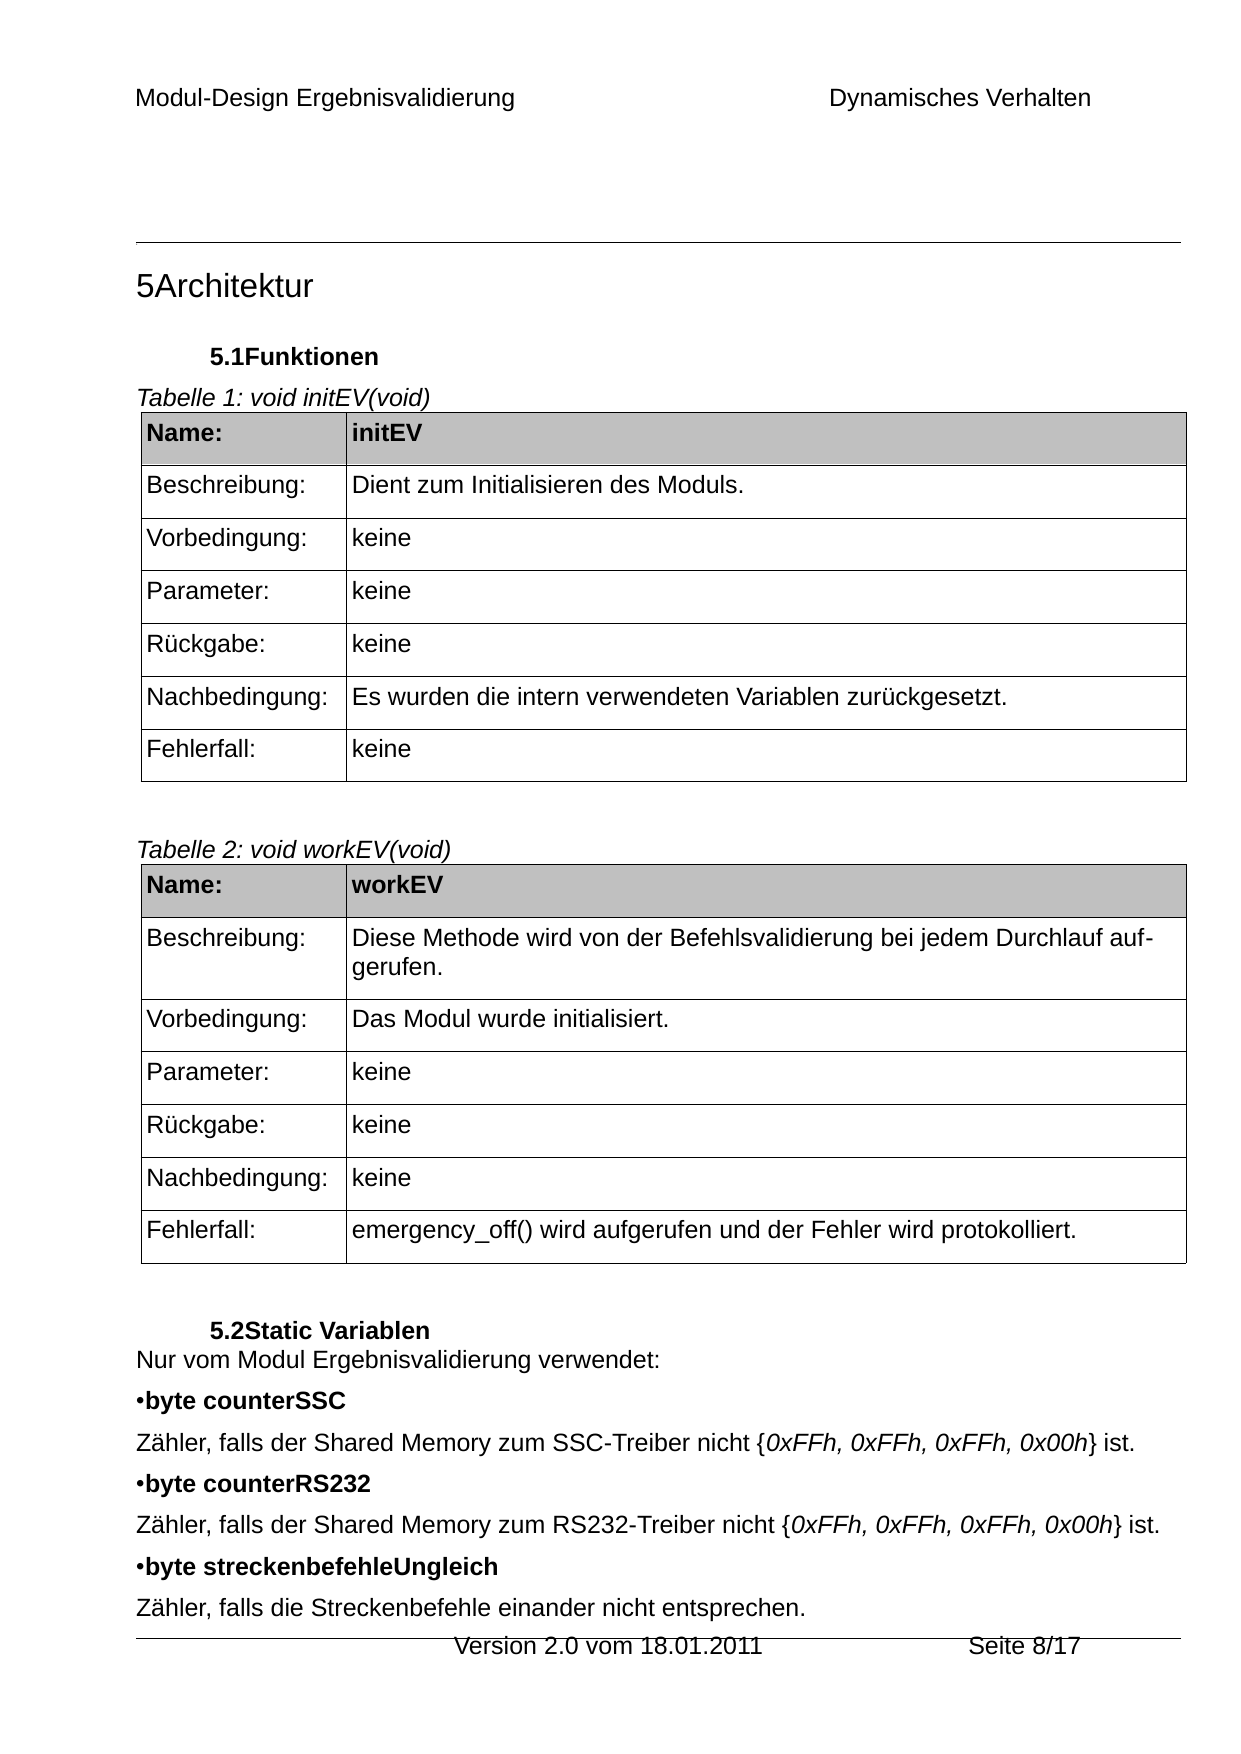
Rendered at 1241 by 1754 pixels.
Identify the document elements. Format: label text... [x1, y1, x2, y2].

table_cell Fehlerfall: [142, 1211, 346, 1262]
table_cell keine [347, 1052, 1186, 1104]
table_header initEV [347, 413, 1186, 464]
text Tabelle 2: void workEV(void) [136, 835, 1181, 864]
table_cell Es wurden die intern verwendeten Variablen zurückgesetzt. [347, 677, 1186, 729]
table_header Name: [142, 413, 346, 464]
table_cell Parameter: [142, 571, 346, 623]
list byte streckenbefehleUngleich [136, 1552, 1181, 1580]
text Zähler, falls der Shared Memory zum SSC-Treiber nicht {0xFFh, 0xFFh, 0xFFh, 0x00h} ist. [136, 1428, 1181, 1456]
table_cell Diese Methode wird von der Befehlsvalidierung bei jedem Durchlauf auf­gerufen. [347, 918, 1186, 998]
text Tabelle 1: void initEV(void) [136, 383, 1181, 412]
list byte counterSSC [136, 1386, 1181, 1415]
subtitle Architektur [136, 266, 1181, 304]
table_cell Nachbedingung: [142, 677, 346, 729]
table_cell Beschreibung: [142, 918, 346, 998]
subtitle Funktionen [209, 342, 1181, 371]
table_cell Vorbedingung: [142, 519, 346, 570]
table_cell keine [347, 571, 1186, 623]
table_header Name: [142, 865, 346, 917]
text Zähler, falls der Shared Memory zum RS232-Treiber nicht {0xFFh, 0xFFh, 0xFFh, 0x00h} ist. [136, 1510, 1181, 1539]
table_cell Vorbedingung: [142, 1000, 346, 1051]
list byte counterRS232 [136, 1469, 1181, 1498]
table_cell emergency_off() wird aufgerufen und der Fehler wird protokolliert. [347, 1211, 1186, 1262]
table_cell Beschreibung: [142, 466, 346, 517]
table_cell Rückgabe: [142, 624, 346, 676]
table_cell Das Modul wurde initialisiert. [347, 1000, 1186, 1051]
table_header workEV [347, 865, 1186, 917]
table_cell keine [347, 519, 1186, 570]
text Nur vom Modul Ergebnisvalidierung verwendet: [136, 1345, 1181, 1374]
table_cell keine [347, 1105, 1186, 1157]
table_cell keine [347, 730, 1186, 781]
text Zähler, falls die Streckenbefehle einander nicht entsprechen. [136, 1593, 1181, 1622]
table_cell keine [347, 624, 1186, 676]
subtitle Static Variablen [209, 1316, 1181, 1345]
table_cell Parameter: [142, 1052, 346, 1104]
table_cell keine [347, 1158, 1186, 1210]
table_cell Rückgabe: [142, 1105, 346, 1157]
table_cell Dient zum Initialisieren des Moduls. [347, 466, 1186, 517]
table_cell Nachbedingung: [142, 1158, 346, 1210]
table_cell Fehlerfall: [142, 730, 346, 781]
